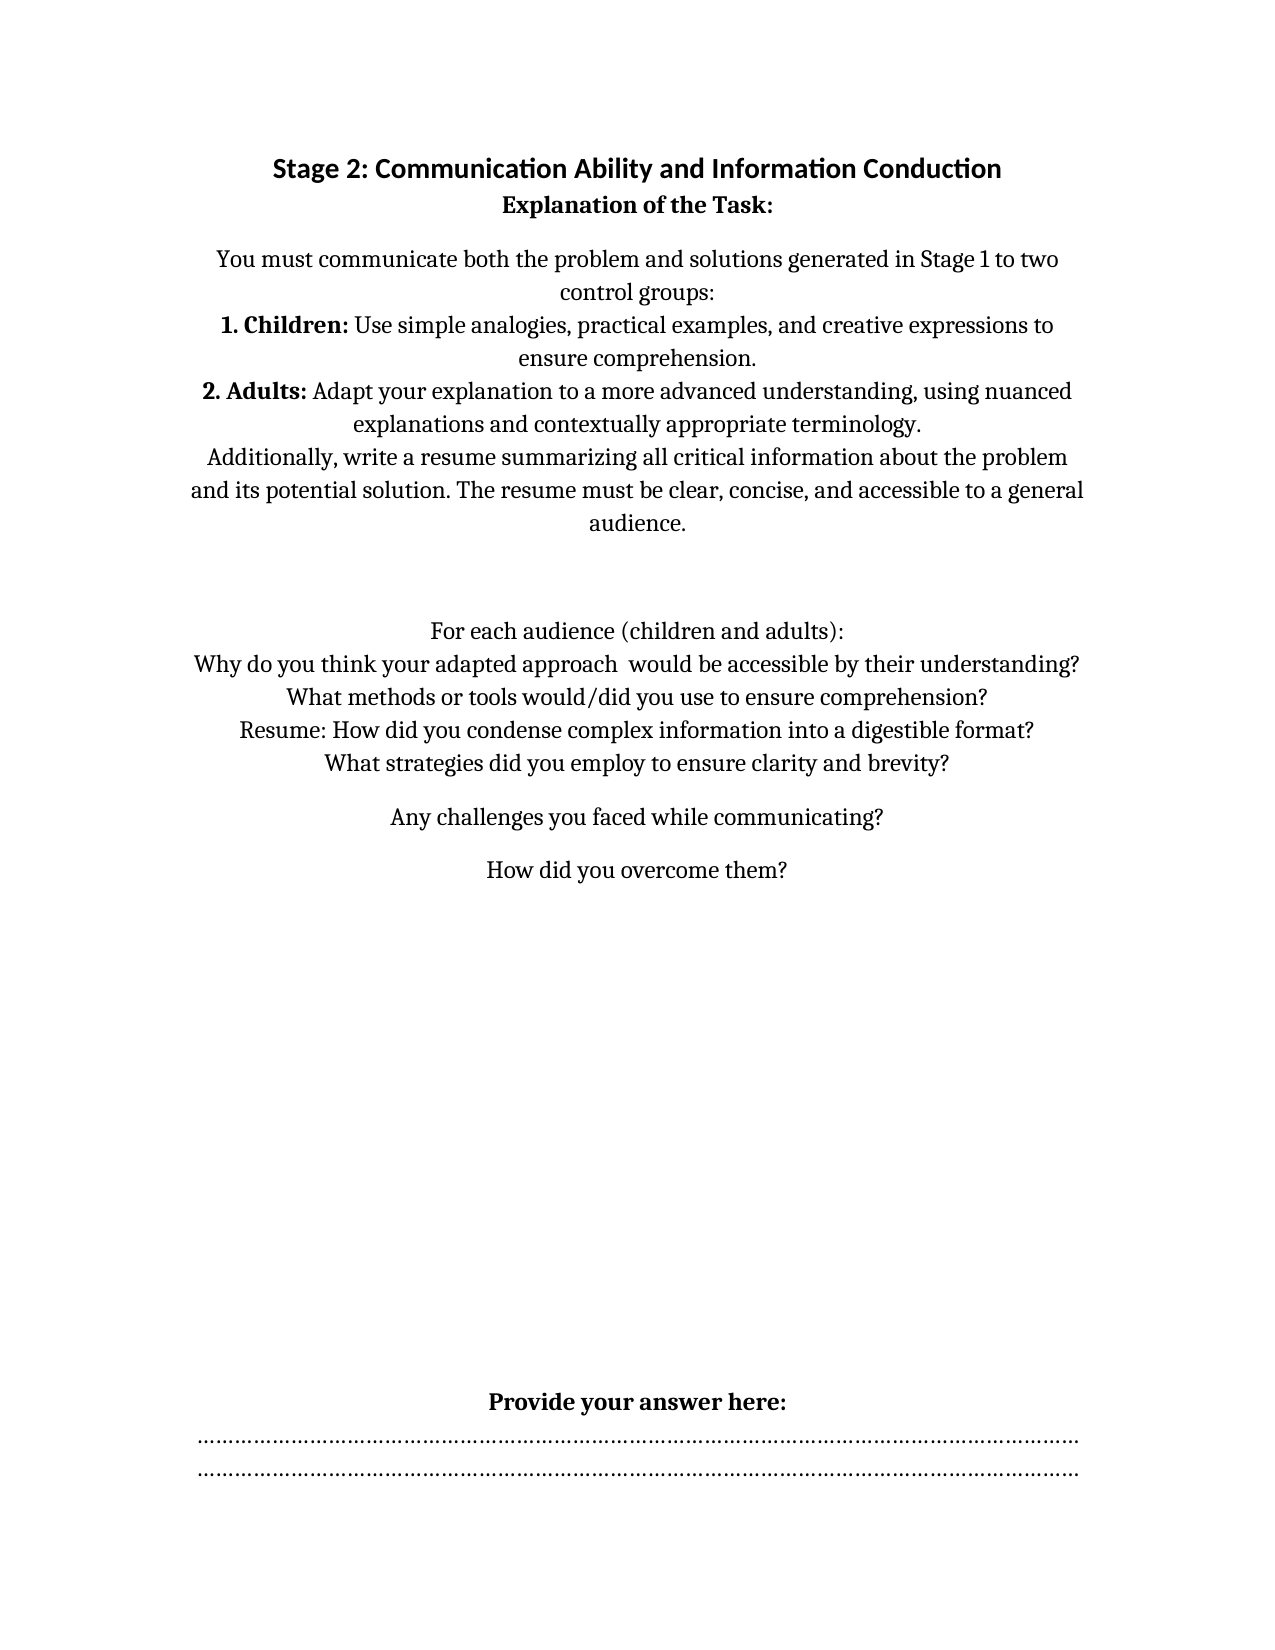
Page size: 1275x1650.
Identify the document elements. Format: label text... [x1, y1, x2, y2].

text Explanation of the Task: [187, 191, 1087, 220]
text Any challenges you faced while communicating? [187, 803, 1087, 831]
text Provide your answer here: ………………………………………………………………………………………………………………………………………………………………………………………………………………………………………………………… [187, 1388, 1087, 1483]
text How did you overcome them? [187, 856, 1087, 918]
text For each audience (children and adults): Why do you think your adapted approach would be accessible by their understanding? What methods or tools would/did you use to ensure comprehension? Resume: How did you condense complex information into a digestible format? What strategies did you employ to ensure clarity and brevity? [187, 617, 1087, 777]
text You must communicate both the problem and solutions generated in Stage 1 to two control groups: 1. Children: Use simple analogies, practical examples, and creative expressions to ensure comprehension. 2. Adults: Adapt your explanation to a more advanced understanding, using nuanced explanations and contextually appropriate terminology. Additionally, write a resume summarizing all critical information about the problem and its potential solution. The resume must be clear, concise, and accessible to a general audience. [187, 245, 1087, 538]
subtitle Stage 2: Communication Ability and Information Conduction [187, 150, 1087, 186]
